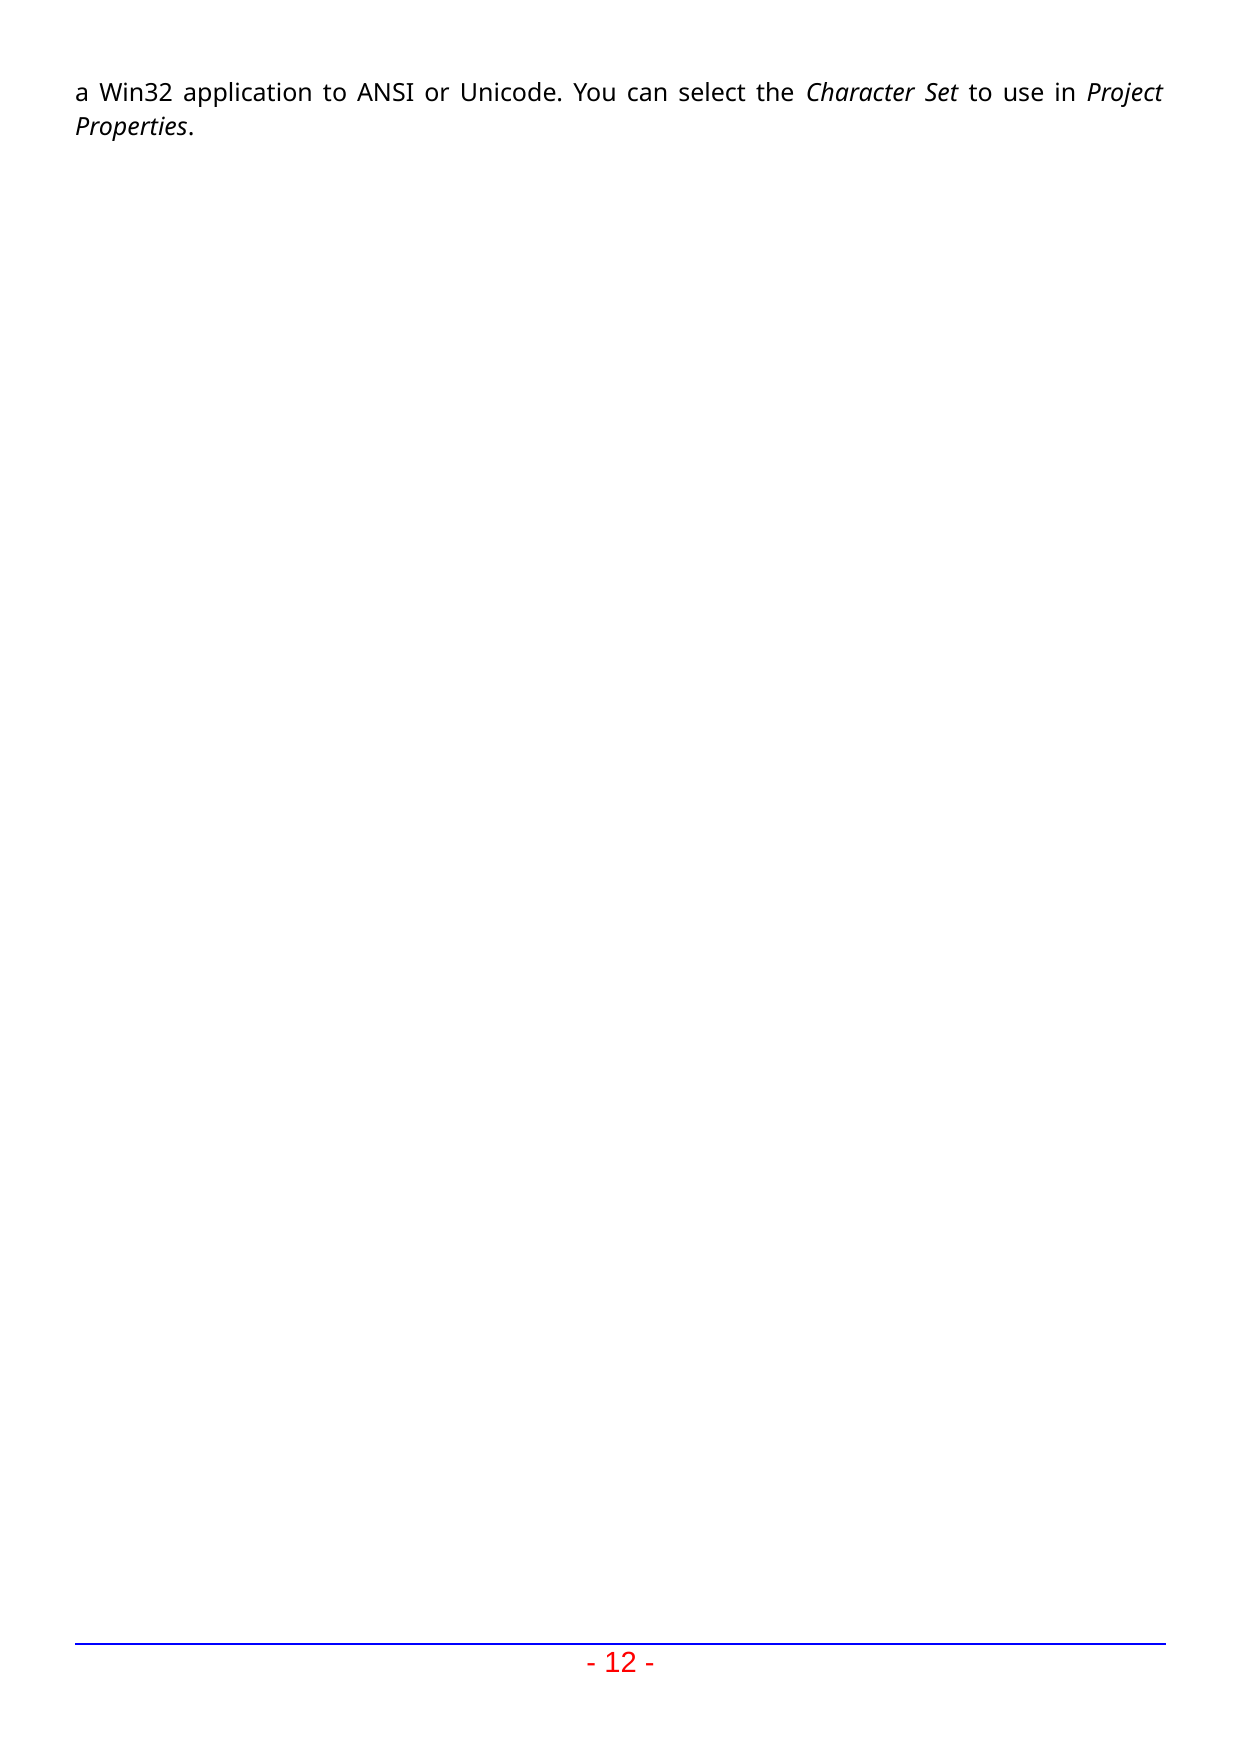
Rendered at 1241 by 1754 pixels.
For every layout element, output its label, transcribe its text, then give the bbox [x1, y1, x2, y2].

text a Win32 application to ANSI or Unicode. You can select the Character Set to use in Project Properties. [75, 75, 1166, 143]
